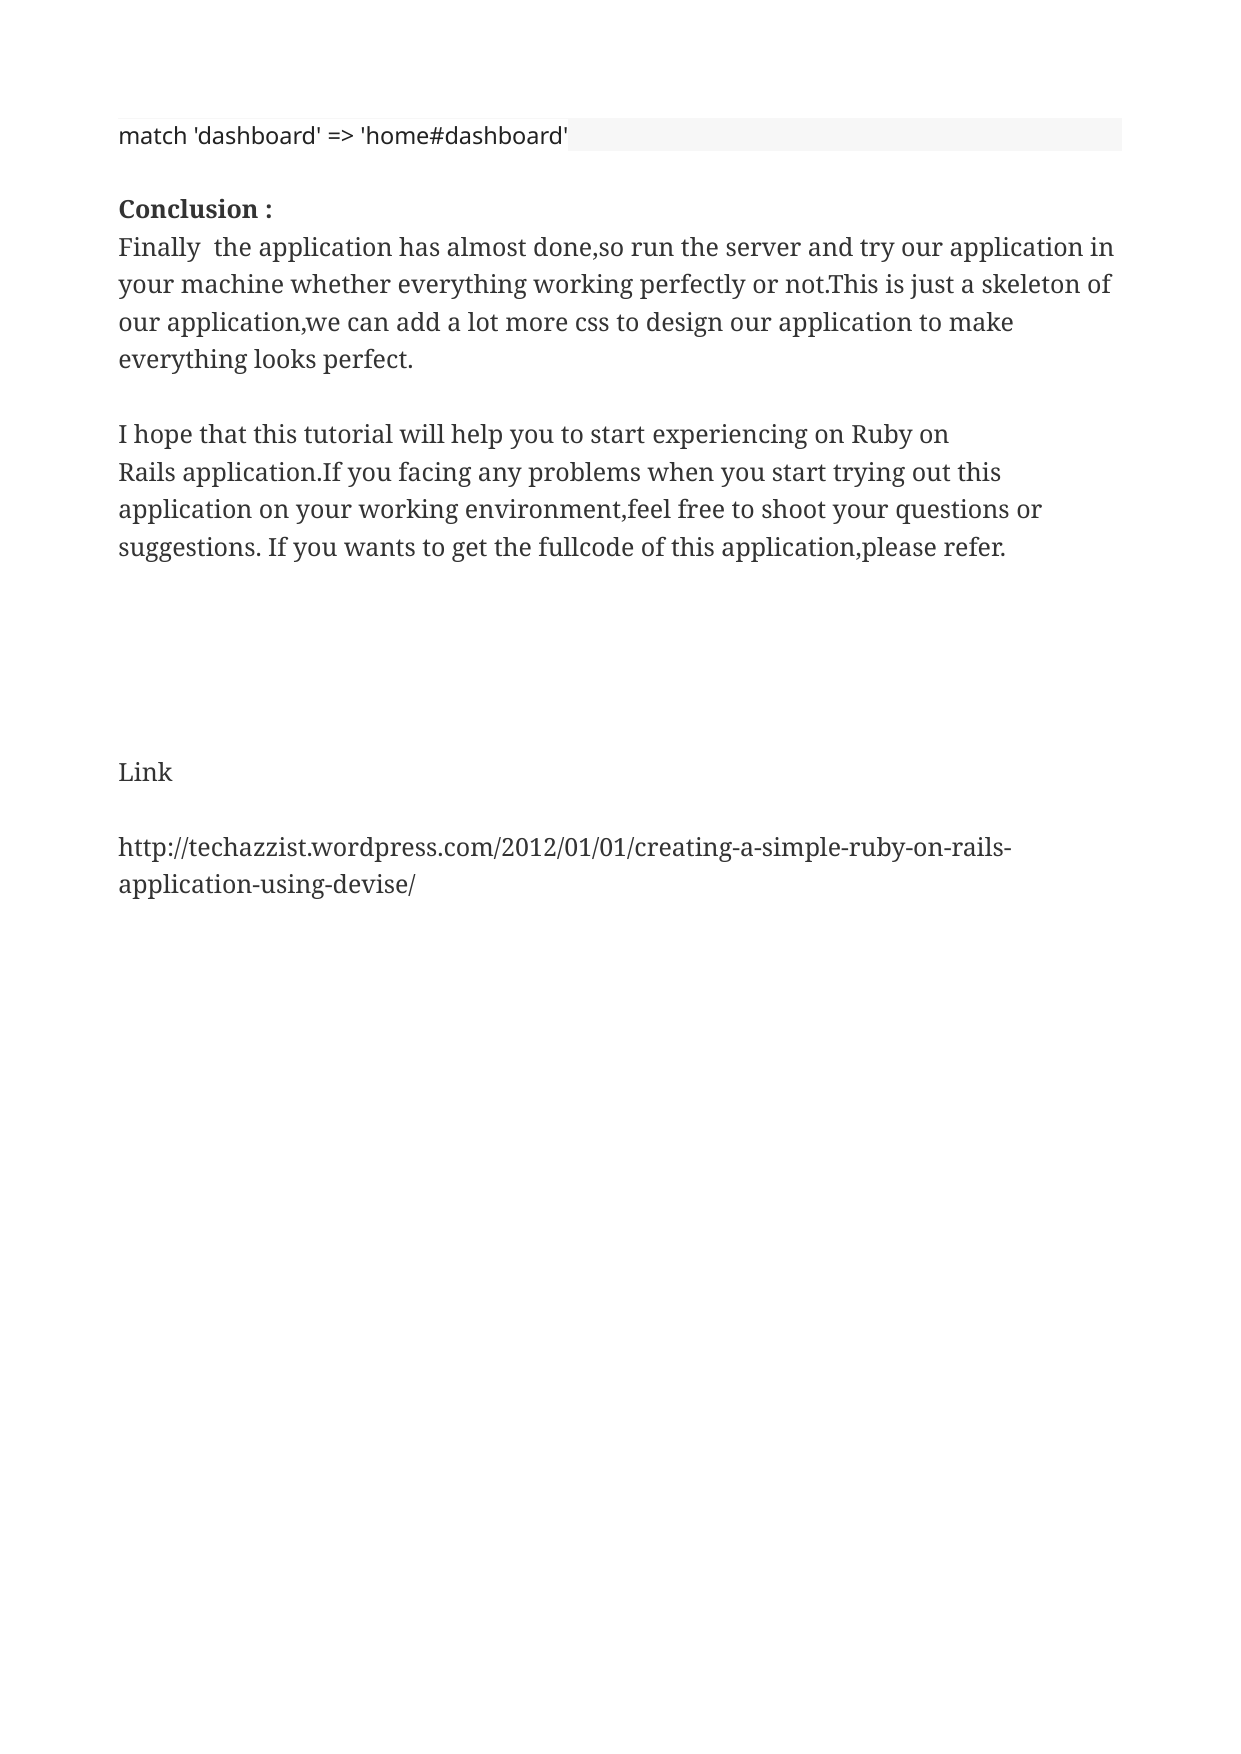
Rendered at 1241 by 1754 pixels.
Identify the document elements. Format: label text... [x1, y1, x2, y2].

text Finally the application has almost done,so run the server and try our application in your machine whether everything working perfectly or not.This is just a skeleton of our application,we can add a lot more css to design our application to make everything looks perfect. [118, 226, 1122, 376]
text match 'dashboard' => 'home#dashboard' [118, 118, 1122, 151]
text http://techazzist.wordpress.com/2012/01/01/creating-a-simple-ruby-on-rails-application-using-devise/ [118, 826, 1122, 901]
text I hope that this tutorial will help you to start experiencing on Ruby on Rails application.If you facing any problems when you start trying out this application on your working environment,feel free to shoot your questions or suggestions. If you wants to get the fullcode of this application,please refer. [118, 413, 1122, 563]
text Link [118, 751, 1122, 788]
text Conclusion : [118, 188, 1122, 226]
